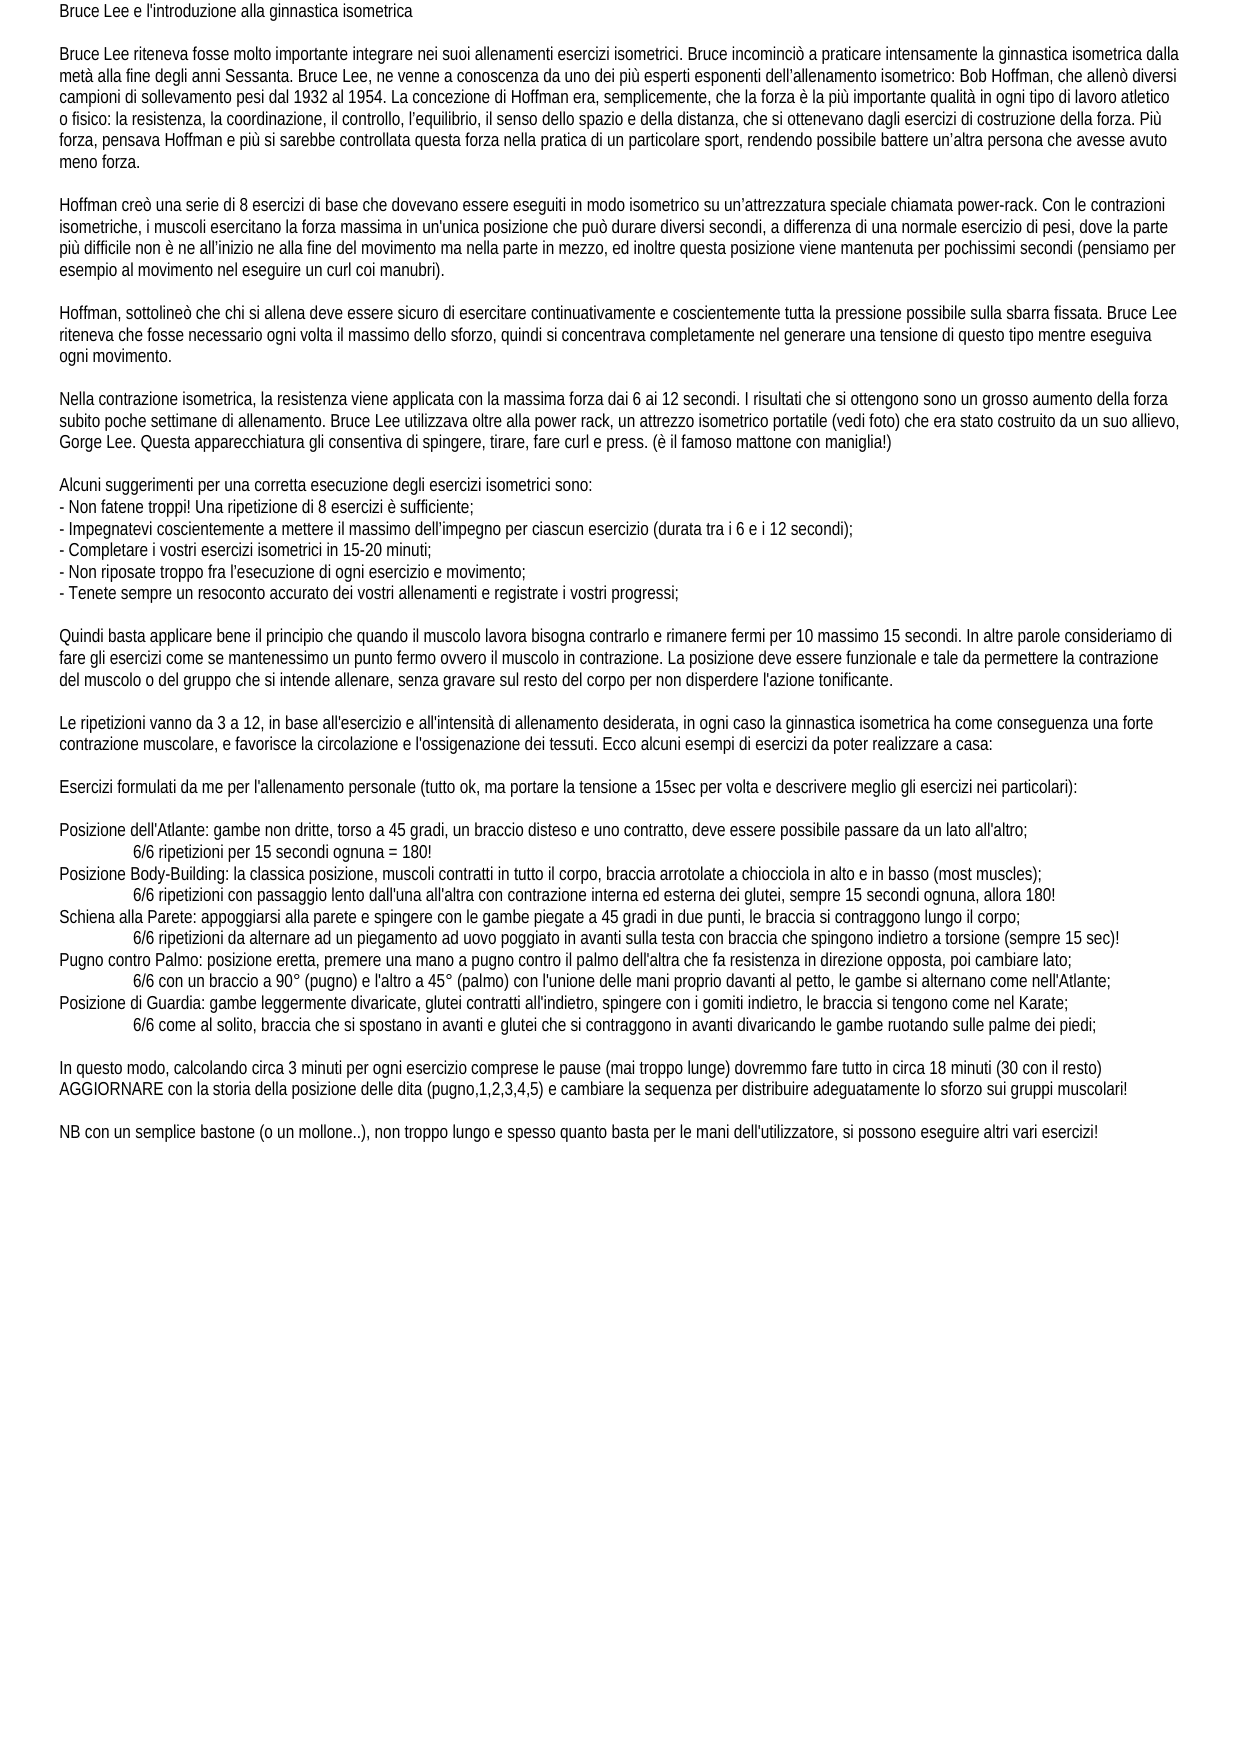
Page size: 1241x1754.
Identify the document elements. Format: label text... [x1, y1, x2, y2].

text 6/6 ripetizioni per 15 secondi ognuna = 180! [59, 841, 1181, 862]
text 6/6 ripetizioni con passaggio lento dall'una all'altra con contrazione interna ed esterna dei glutei, sempre 15 secondi ognuna, allora 180! [59, 884, 1181, 906]
text Quindi basta applicare bene il principio che quando il muscolo lavora bisogna contrarlo e rimanere fermi per 10 massimo 15 secondi. In altre parole consideriamo di fare gli esercizi come se mantenessimo un punto fermo ovvero il muscolo in contrazione. La posizione deve essere funzionale e tale da permettere la contrazione del muscolo o del gruppo che si intende allenare, senza gravare sul resto del corpo per non disperdere l'azione tonificante. [59, 625, 1181, 690]
text Pugno contro Palmo: posizione eretta, premere una mano a pugno contro il palmo dell'altra che fa resistenza in direzione opposta, poi cambiare lato; [59, 949, 1181, 970]
text Nella contrazione isometrica, la resistenza viene applicata con la massima forza dai 6 ai 12 secondi. I risultati che si ottengono sono un grosso aumento della forza subito poche settimane di allenamento. Bruce Lee utilizzava oltre alla power rack, un attrezzo isometrico portatile (vedi foto) che era stato costruito da un suo allievo, Gorge Lee. Questa apparecchiatura gli consentiva di spingere, tirare, fare curl e press. (è il famoso mattone con maniglia!) [59, 388, 1181, 453]
text Bruce Lee riteneva fosse molto importante integrare nei suoi allenamenti esercizi isometrici. Bruce incominciò a praticare intensamente la ginnastica isometrica dalla metà alla fine degli anni Sessanta. Bruce Lee, ne venne a conoscenza da uno dei più esperti esponenti dell’allenamento isometrico: Bob Hoffman, che allenò diversi campioni di sollevamento pesi dal 1932 al 1954. La concezione di Hoffman era, semplicemente, che la forza è la più importante qualità in ogni tipo di lavoro atletico o fisico: la resistenza, la coordinazione, il controllo, l’equilibrio, il senso dello spazio e della distanza, che si ottenevano dagli esercizi di costruzione della forza. Più forza, pensava Hoffman e più si sarebbe controllata questa forza nella pratica di un particolare sport, rendendo possibile battere un’altra persona che avesse avuto meno forza. [59, 43, 1181, 172]
text Bruce Lee e l'introduzione alla ginnastica isometrica [59, 0, 1181, 22]
text - Non riposate troppo fra l’esecuzione di ogni esercizio e movimento; [59, 561, 1181, 582]
text Posizione di Guardia: gambe leggermente divaricate, glutei contratti all'indietro, spingere con i gomiti indietro, le braccia si tengono come nel Karate; [59, 992, 1181, 1013]
text Posizione Body-Building: la classica posizione, muscoli contratti in tutto il corpo, braccia arrotolate a chiocciola in alto e in basso (most muscles); [59, 862, 1181, 884]
text Esercizi formulati da me per l'allenamento personale (tutto ok, ma portare la tensione a 15sec per volta e descrivere meglio gli esercizi nei particolari): [59, 776, 1181, 798]
text Alcuni suggerimenti per una corretta esecuzione degli esercizi isometrici sono: [59, 474, 1181, 496]
text - Non fatene troppi! Una ripetizione di 8 esercizi è sufficiente; [59, 496, 1181, 517]
text 6/6 ripetizioni da alternare ad un piegamento ad uovo poggiato in avanti sulla testa con braccia che spingono indietro a torsione (sempre 15 sec)! [59, 927, 1181, 949]
text Le ripetizioni vanno da 3 a 12, in base all'esercizio e all'intensità di allenamento desiderata, in ogni caso la ginnastica isometrica ha come conseguenza una forte contrazione muscolare, e favorisce la circolazione e l'ossigenazione dei tessuti. Ecco alcuni esempi di esercizi da poter realizzare a casa: [59, 712, 1181, 755]
text 6/6 con un braccio a 90° (pugno) e l'altro a 45° (palmo) con l'unione delle mani proprio davanti al petto, le gambe si alternano come nell'Atlante; [59, 970, 1181, 992]
text Hoffman, sottolineò che chi si allena deve essere sicuro di esercitare continuativamente e coscientemente tutta la pressione possibile sulla sbarra fissata. Bruce Lee riteneva che fosse necessario ogni volta il massimo dello sforzo, quindi si concentrava completamente nel generare una tensione di questo tipo mentre eseguiva ogni movimento. [59, 302, 1181, 367]
text Hoffman creò una serie di 8 esercizi di base che dovevano essere eseguiti in modo isometrico su un’attrezzatura speciale chiamata power-rack. Con le contrazioni isometriche, i muscoli esercitano la forza massima in un'unica posizione che può durare diversi secondi, a differenza di una normale esercizio di pesi, dove la parte più difficile non è ne all’inizio ne alla fine del movimento ma nella parte in mezzo, ed inoltre questa posizione viene mantenuta per pochissimi secondi (pensiamo per esempio al movimento nel eseguire un curl coi manubri). [59, 194, 1181, 280]
text - Completare i vostri esercizi isometrici in 15-20 minuti; [59, 539, 1181, 561]
text - Impegnatevi coscientemente a mettere il massimo dell’impegno per ciascun esercizio (durata tra i 6 e i 12 secondi); [59, 517, 1181, 539]
text NB con un semplice bastone (o un mollone..), non troppo lungo e spesso quanto basta per le mani dell'utilizzatore, si possono eseguire altri vari esercizi! [59, 1121, 1181, 1143]
text - Tenete sempre un resoconto accurato dei vostri allenamenti e registrate i vostri progressi; [59, 582, 1181, 604]
text Schiena alla Parete: appoggiarsi alla parete e spingere con le gambe piegate a 45 gradi in due punti, le braccia si contraggono lungo il corpo; [59, 906, 1181, 927]
text In questo modo, calcolando circa 3 minuti per ogni esercizio comprese le pause (mai troppo lunge) dovremmo fare tutto in circa 18 minuti (30 con il resto) [59, 1057, 1181, 1078]
text AGGIORNARE con la storia della posizione delle dita (pugno,1,2,3,4,5) e cambiare la sequenza per distribuire adeguatamente lo sforzo sui gruppi muscolari! [59, 1078, 1181, 1100]
text Posizione dell'Atlante: gambe non dritte, torso a 45 gradi, un braccio disteso e uno contratto, deve essere possibile passare da un lato all'altro; [59, 819, 1181, 841]
text 6/6 come al solito, braccia che si spostano in avanti e glutei che si contraggono in avanti divaricando le gambe ruotando sulle palme dei piedi; [59, 1013, 1181, 1035]
